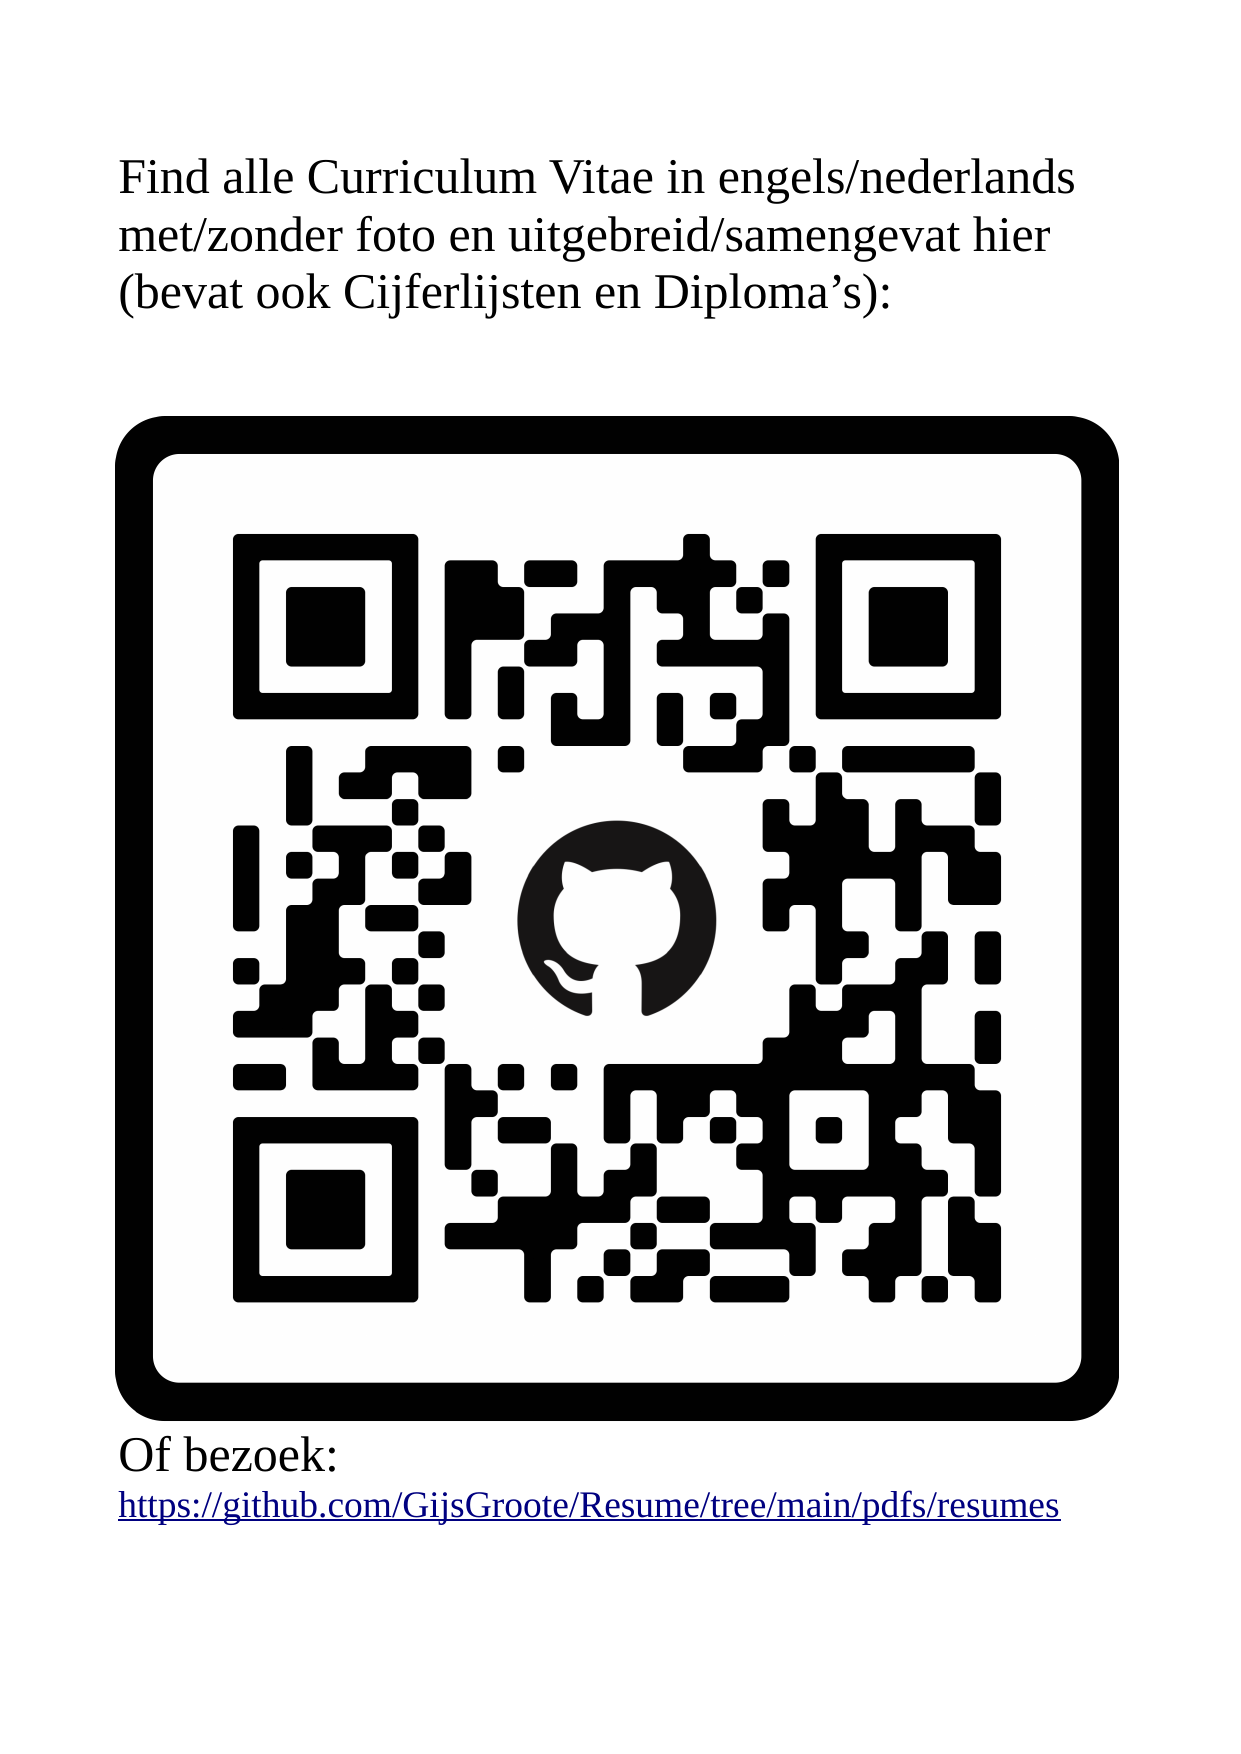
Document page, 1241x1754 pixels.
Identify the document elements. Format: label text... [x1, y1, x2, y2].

text Find alle Curriculum Vitae in engels/nederlands met/zonder foto en uitgebreid/samengevat hier [118, 147, 1122, 262]
text Of bezoek: [118, 415, 1122, 1482]
text (bevat ook Cijferlijsten en Diploma’s): [118, 262, 1122, 319]
text https://github.com/GijsGroote/Resume/tree/main/pdfs/resumes [118, 1482, 1122, 1525]
